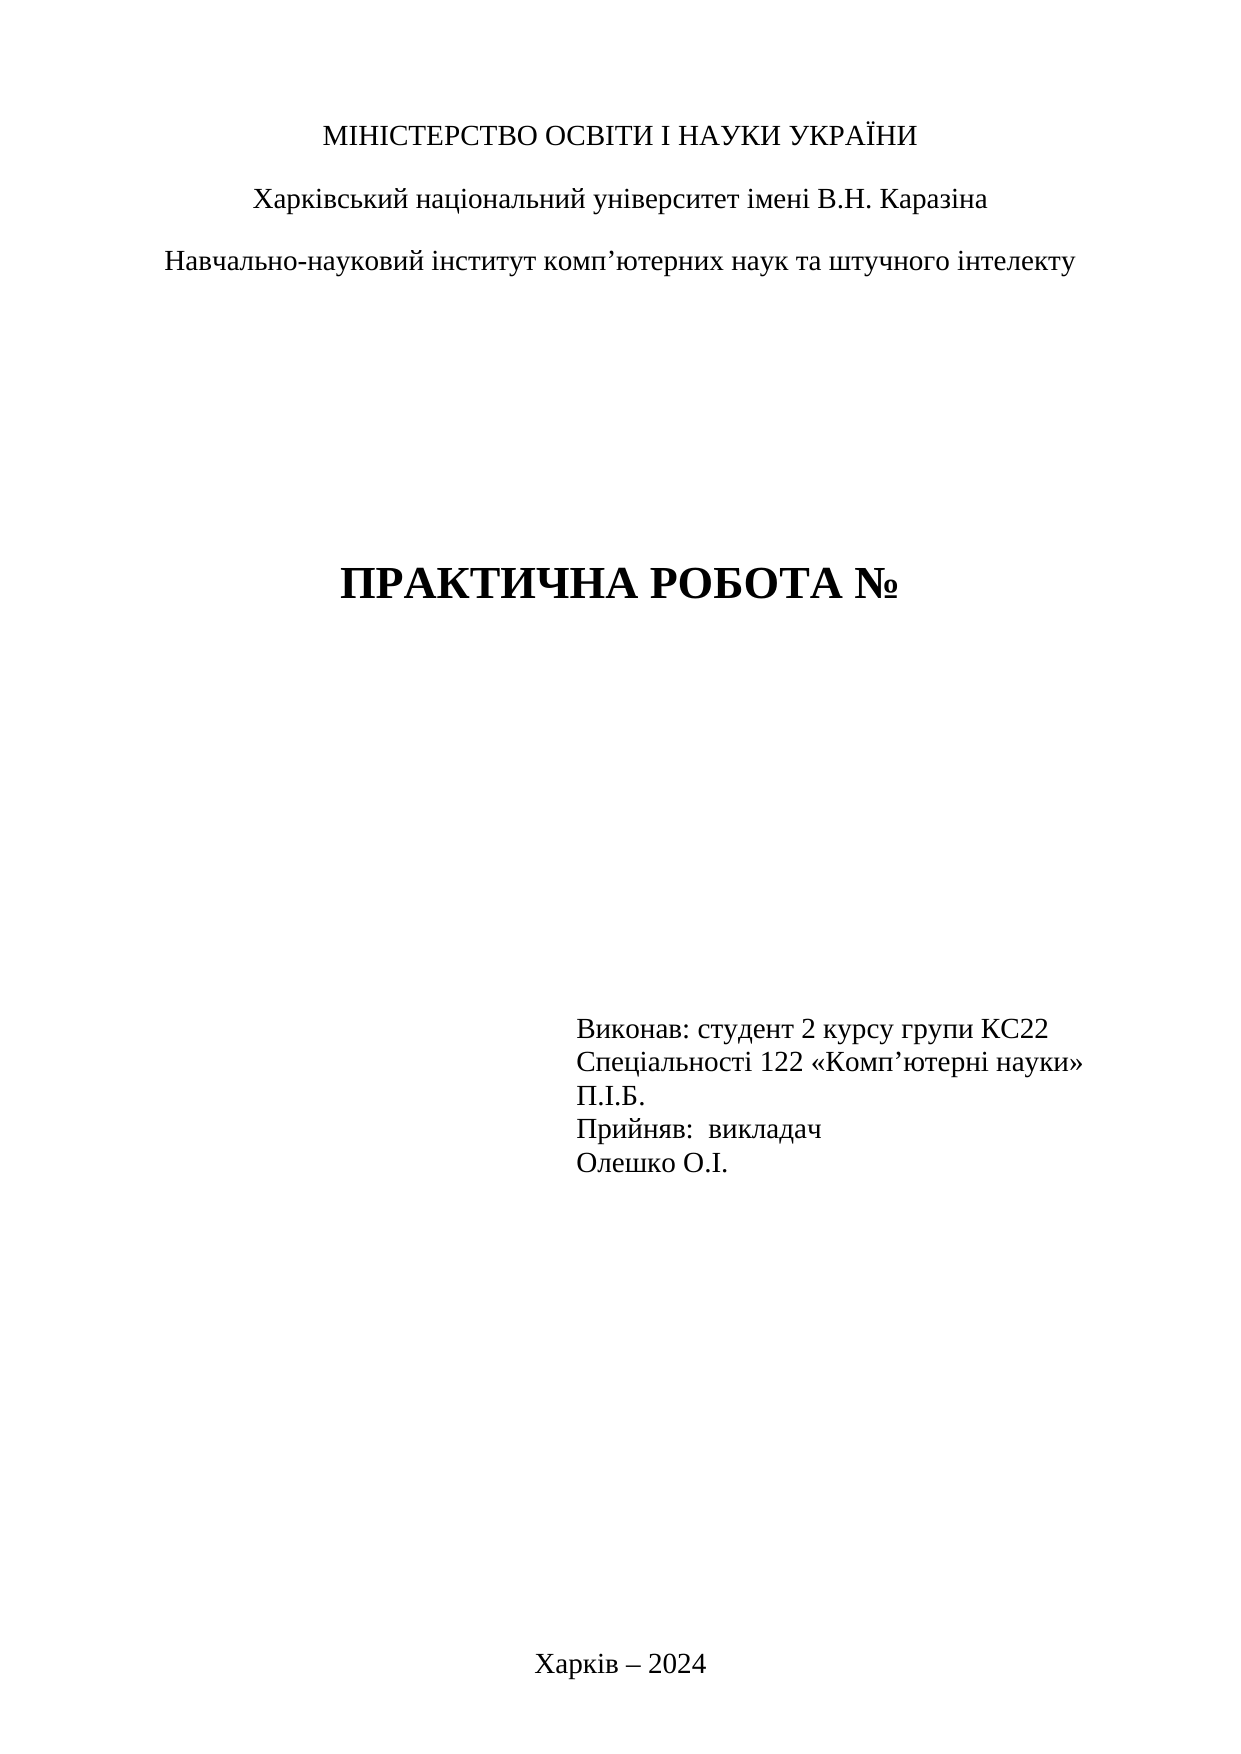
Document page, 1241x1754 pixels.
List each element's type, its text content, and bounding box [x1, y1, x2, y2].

text Спеціальності 122 «Комп’ютерні науки» [576, 1044, 1122, 1078]
subtitle ПРАКТИЧНА РОБОТА № [118, 556, 1122, 608]
text Олешко О.І. [576, 1145, 1122, 1179]
text Харківський національний університет імені В.Н. Каразіна [118, 181, 1122, 214]
text МІНІСТЕРСТВО ОСВІТИ І НАУКИ УКРАЇНИ [118, 118, 1122, 152]
text Прийняв: викладач [576, 1112, 1122, 1145]
text Навчально-науковий інститут комп’ютерних наук та штучного інтелекту [118, 243, 1122, 277]
text Виконав: студент 2 курсу групи КС22 [576, 1011, 1122, 1044]
text П.І.Б. [576, 1078, 1122, 1112]
